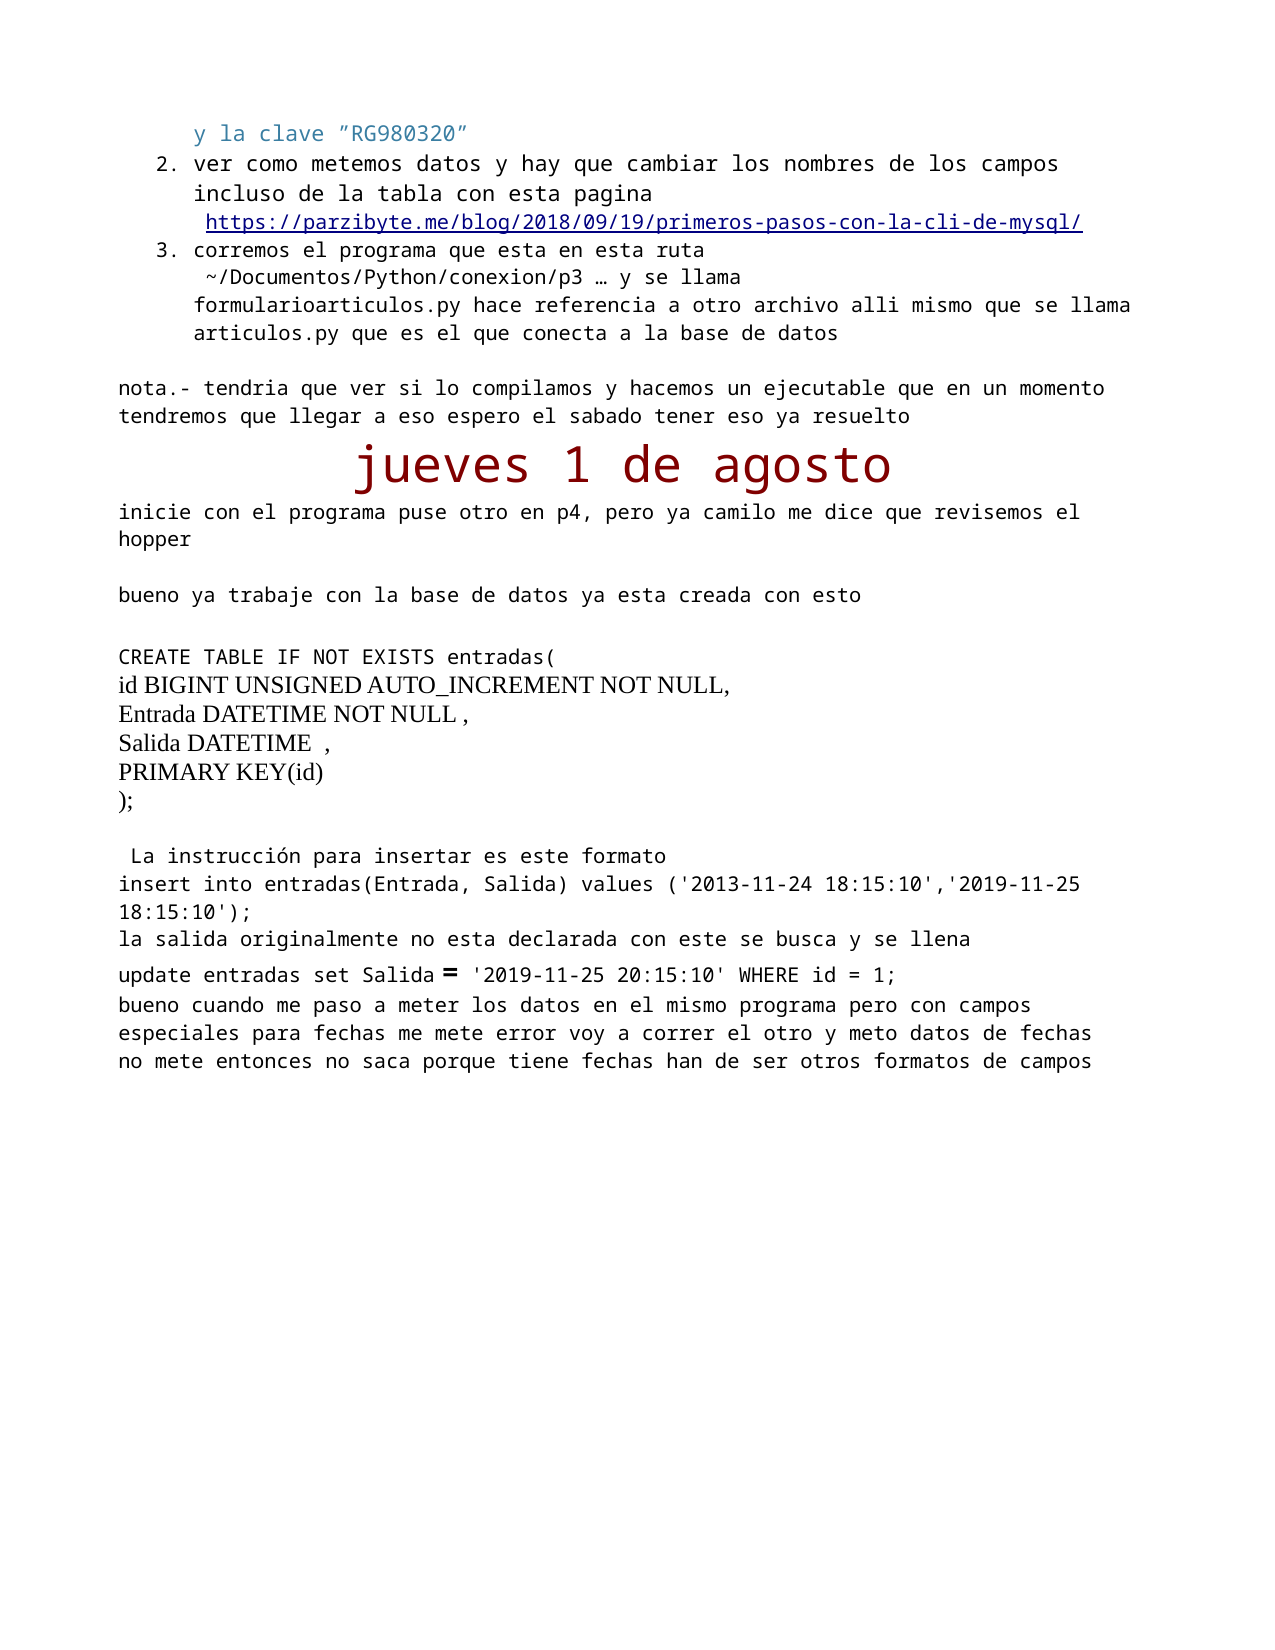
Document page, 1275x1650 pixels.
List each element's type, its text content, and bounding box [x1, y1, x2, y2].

text jueves 1 de agosto [118, 429, 1157, 497]
table_header [118, 608, 143, 643]
text PRIMARY KEY(id) [118, 757, 1157, 785]
table_header [143, 608, 159, 643]
list y la clave ”RG980320” [156, 118, 1157, 148]
list corremos el programa que esta en esta ruta [156, 235, 1157, 263]
text update entradas set Salida = '2019-11-25 20:15:10' WHERE id = 1; [118, 953, 1157, 991]
list formularioarticulos.py hace referencia a otro archivo alli mismo que se llama articulos.py que es el que conecta a la base de datos [156, 291, 1157, 346]
list ver como metemos datos y hay que cambiar los nombres de los campos incluso de la tabla con esta pagina [156, 148, 1157, 207]
text id BIGINT UNSIGNED AUTO_INCREMENT NOT NULL, [118, 670, 1157, 699]
text nota.- tendria que ver si lo compilamos y hacemos un ejecutable que en un momento tendremos que llegar a eso espero el sabado tener eso ya resuelto [118, 374, 1157, 429]
text ); [118, 785, 1157, 814]
list ~/Documentos/Python/conexion/p3 … y se llama [156, 263, 1157, 291]
text CREATE TABLE IF NOT EXISTS entradas( [118, 643, 1157, 670]
text inicie con el programa puse otro en p4, pero ya camilo me dice que revisemos el hopper [118, 497, 1157, 553]
list https://parzibyte.me/blog/2018/09/19/primeros-pasos-con-la-cli-de-mysql/ [156, 207, 1157, 235]
text la salida originalmente no esta declarada con este se busca y se llena [118, 925, 1157, 953]
text bueno cuando me paso a meter los datos en el mismo programa pero con campos especiales para fechas me mete error voy a correr el otro y meto datos de fechas [118, 991, 1157, 1046]
text bueno ya trabaje con la base de datos ya esta creada con esto [118, 580, 1157, 608]
text Salida DATETIME , [118, 728, 1157, 757]
text no mete entonces no saca porque tiene fechas han de ser otros formatos de campos [118, 1046, 1157, 1074]
text Entrada DATETIME NOT NULL , [118, 699, 1157, 728]
text La instrucción para insertar es este formato [118, 842, 1157, 869]
text insert into entradas(Entrada, Salida) values ('2013-11-24 18:15:10','2019-11-25 18:15:10'); [118, 869, 1157, 925]
